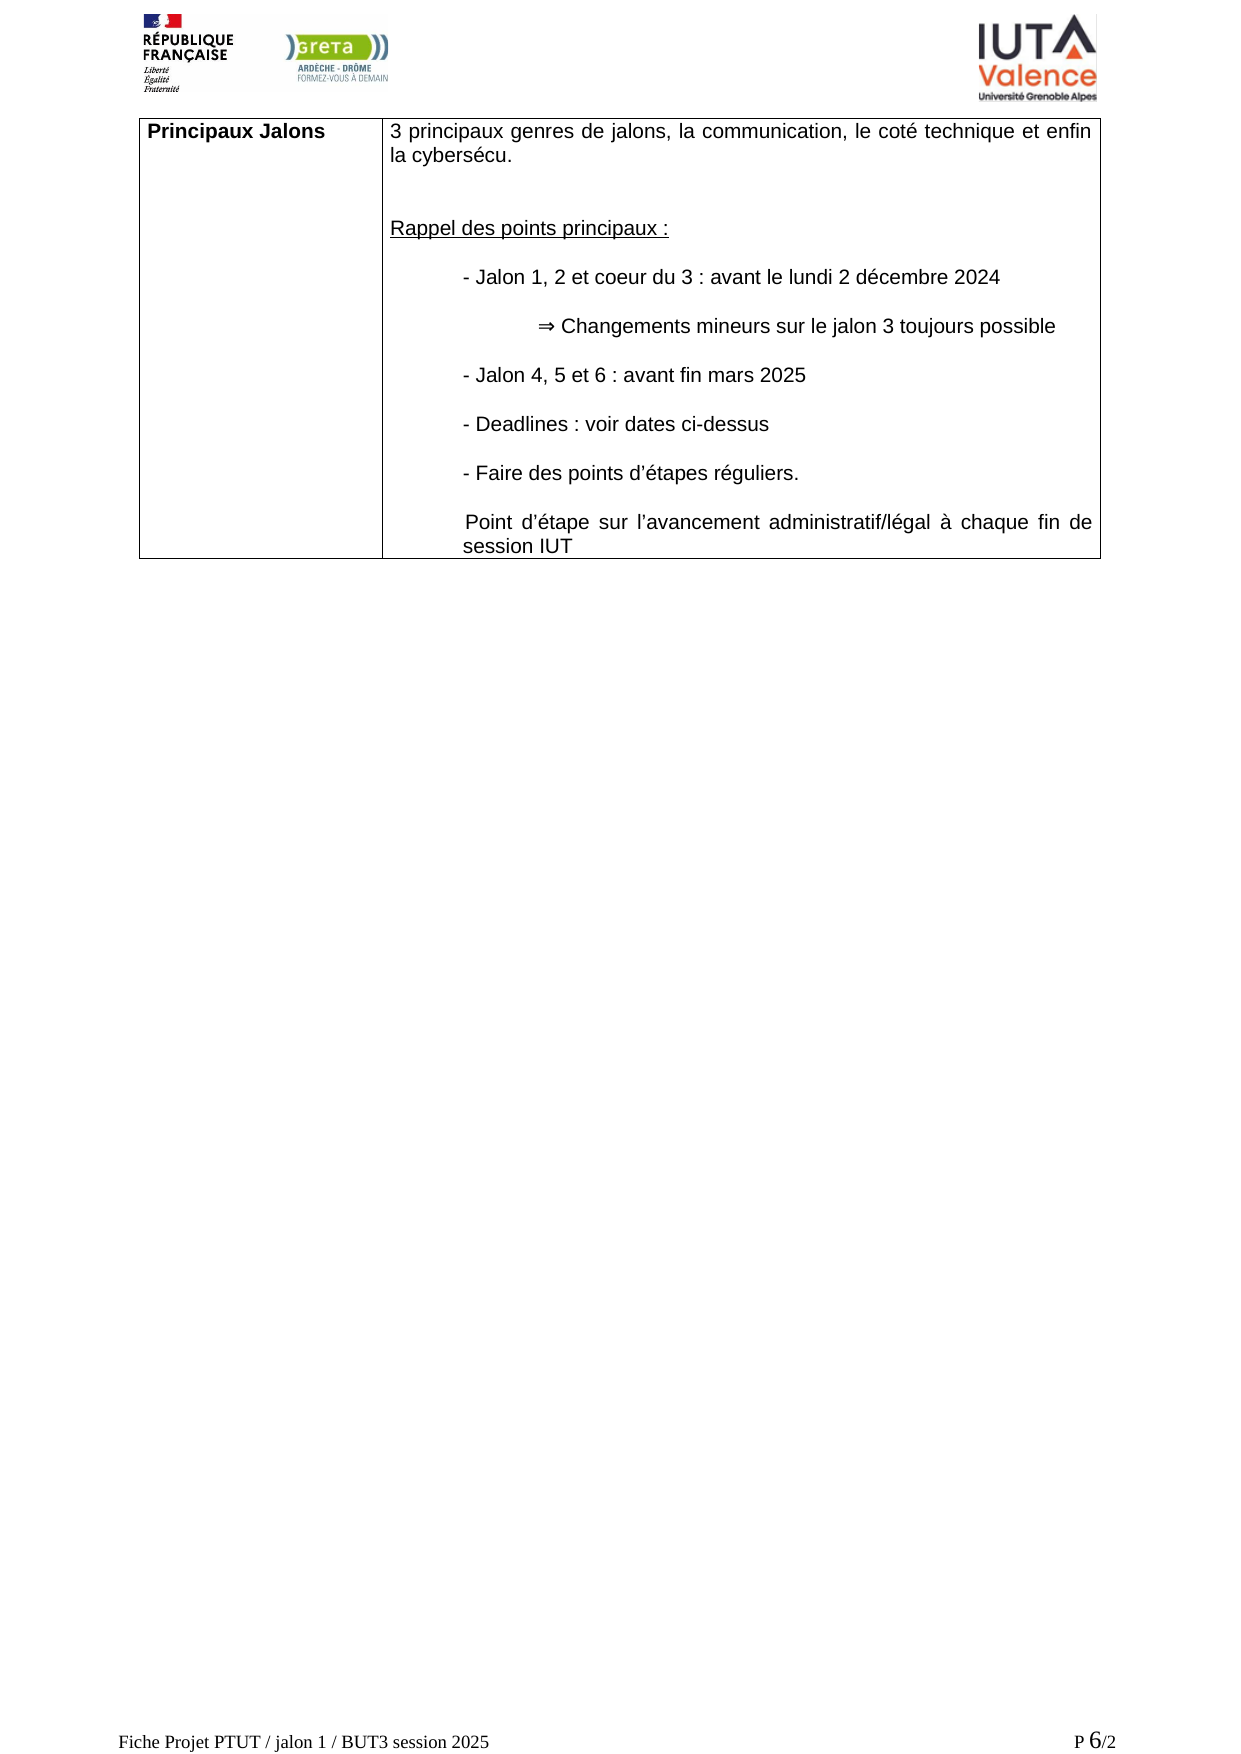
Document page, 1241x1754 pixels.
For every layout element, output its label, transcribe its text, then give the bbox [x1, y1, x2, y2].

picture [978, 14, 1098, 103]
picture [143, 14, 389, 92]
table_cell 3 principaux genres de jalons, la communication, le coté technique et enfin la cybersécu. Rappel des points principaux : - Jalon 1, 2 et coeur du 3 : avant le lundi 2 décembre 2024 ⇒ Changements mineurs sur le jalon 3 toujours possible - Jalon 4, 5 et 6 : avant fin mars 2025 - Deadlines : voir dates ci-dessus - Faire des points d’étapes réguliers. Point d’étape sur l’avancement administratif/légal à chaque fin de session IUT [383, 119, 1100, 558]
table_cell Principaux Jalons [140, 119, 382, 558]
